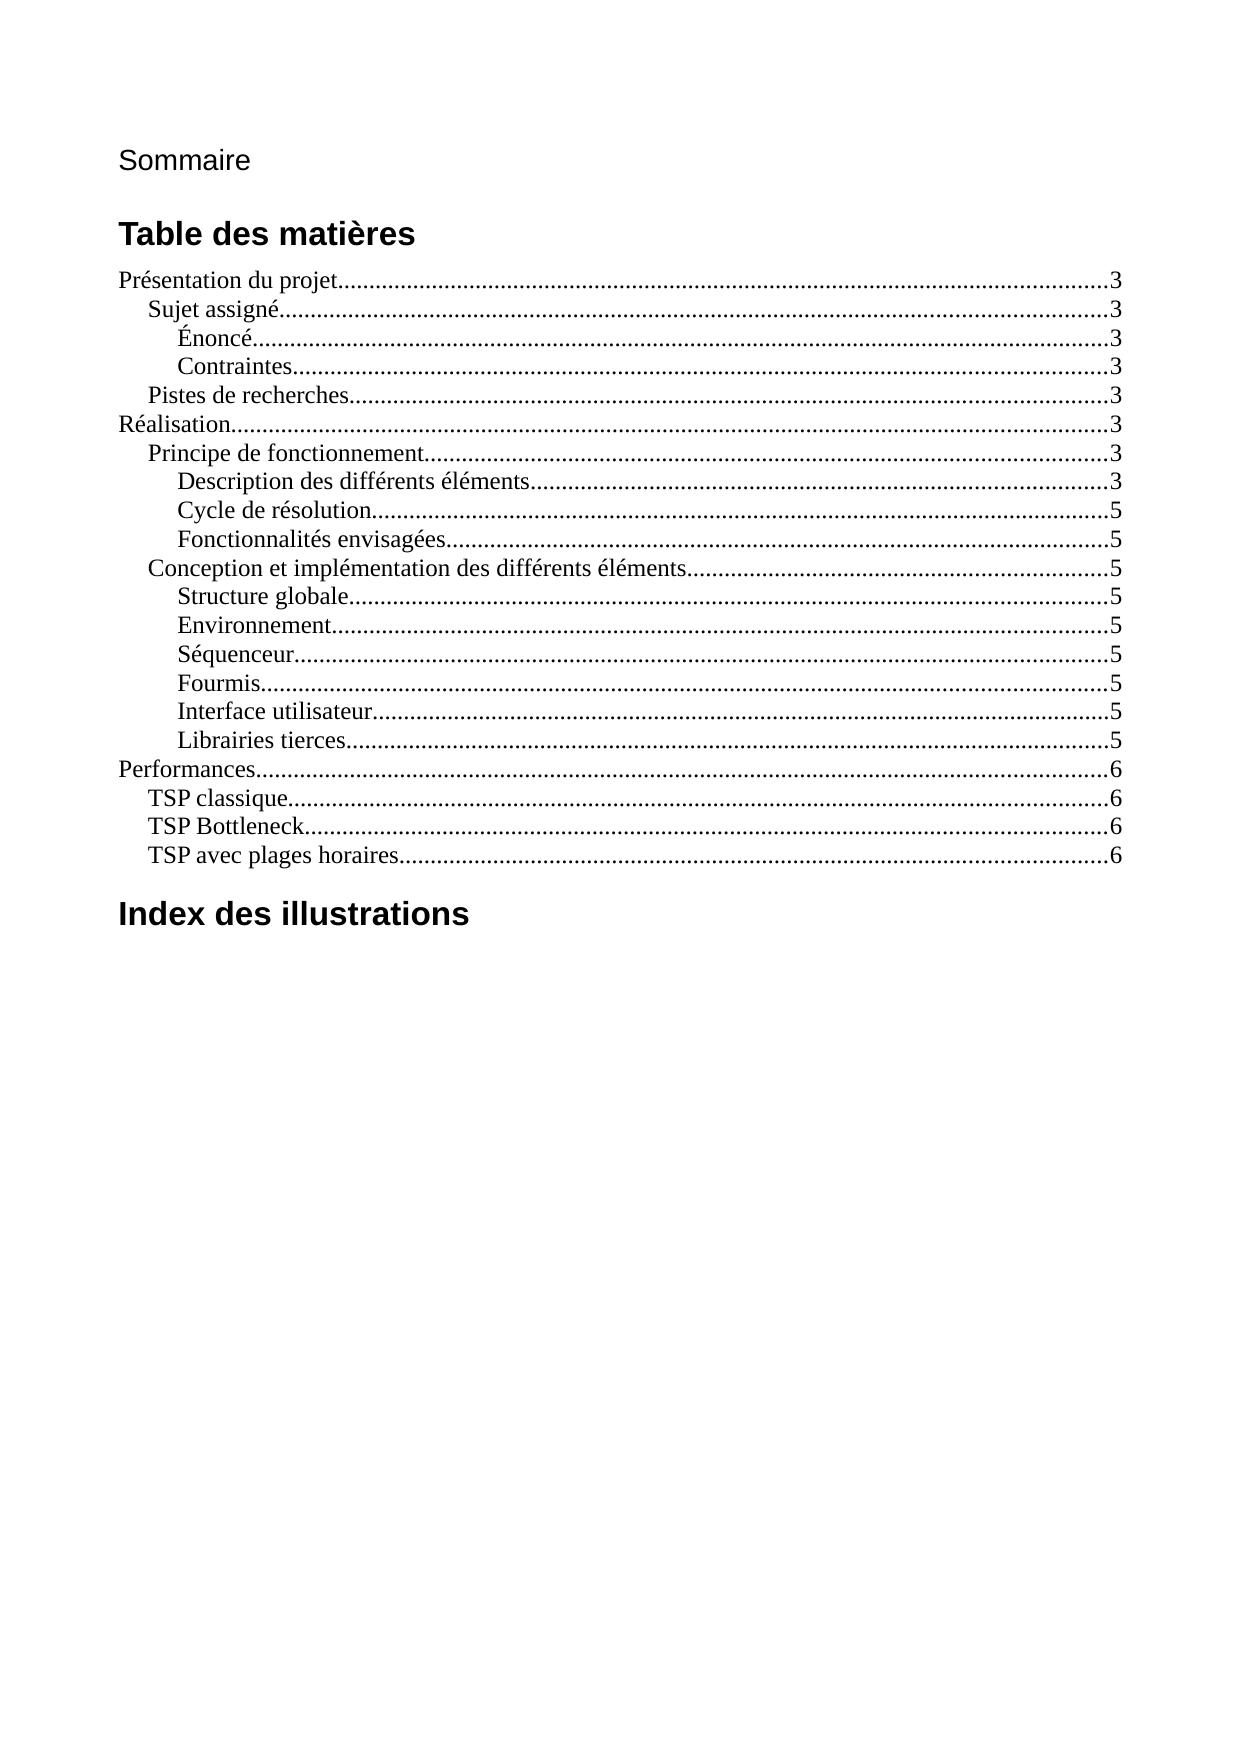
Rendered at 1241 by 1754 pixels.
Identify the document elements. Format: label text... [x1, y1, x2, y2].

text Fourmis 5 [177, 668, 1122, 696]
text Contraintes 3 [177, 351, 1122, 380]
text Séquenceur 5 [177, 639, 1122, 668]
text Énoncé 3 [177, 323, 1122, 351]
text Description des différents éléments 3 [177, 466, 1122, 495]
text Structure globale 5 [177, 581, 1122, 610]
text Librairies tierces 5 [177, 725, 1122, 754]
text Cycle de résolution 5 [177, 495, 1122, 524]
text Interface utilisateur 5 [177, 696, 1122, 725]
text Présentation du projet 3 [118, 265, 1122, 294]
text Performances 6 [118, 754, 1122, 783]
text Environnement 5 [177, 610, 1122, 639]
text TSP avec plages horaires 6 [148, 840, 1122, 869]
text Principe de fonctionnement 3 [148, 438, 1122, 466]
subtitle Index des illustrations [118, 894, 1122, 932]
subtitle Table des matières [118, 214, 1122, 253]
text Pistes de recherches 3 [148, 380, 1122, 409]
text TSP Bottleneck 6 [148, 811, 1122, 840]
text TSP classique 6 [148, 783, 1122, 811]
text Réalisation 3 [118, 409, 1122, 438]
text Sujet assigné 3 [148, 294, 1122, 323]
text Fonctionnalités envisagées 5 [177, 524, 1122, 553]
text Conception et implémentation des différents éléments 5 [148, 553, 1122, 581]
subtitle Sommaire [118, 143, 1122, 177]
